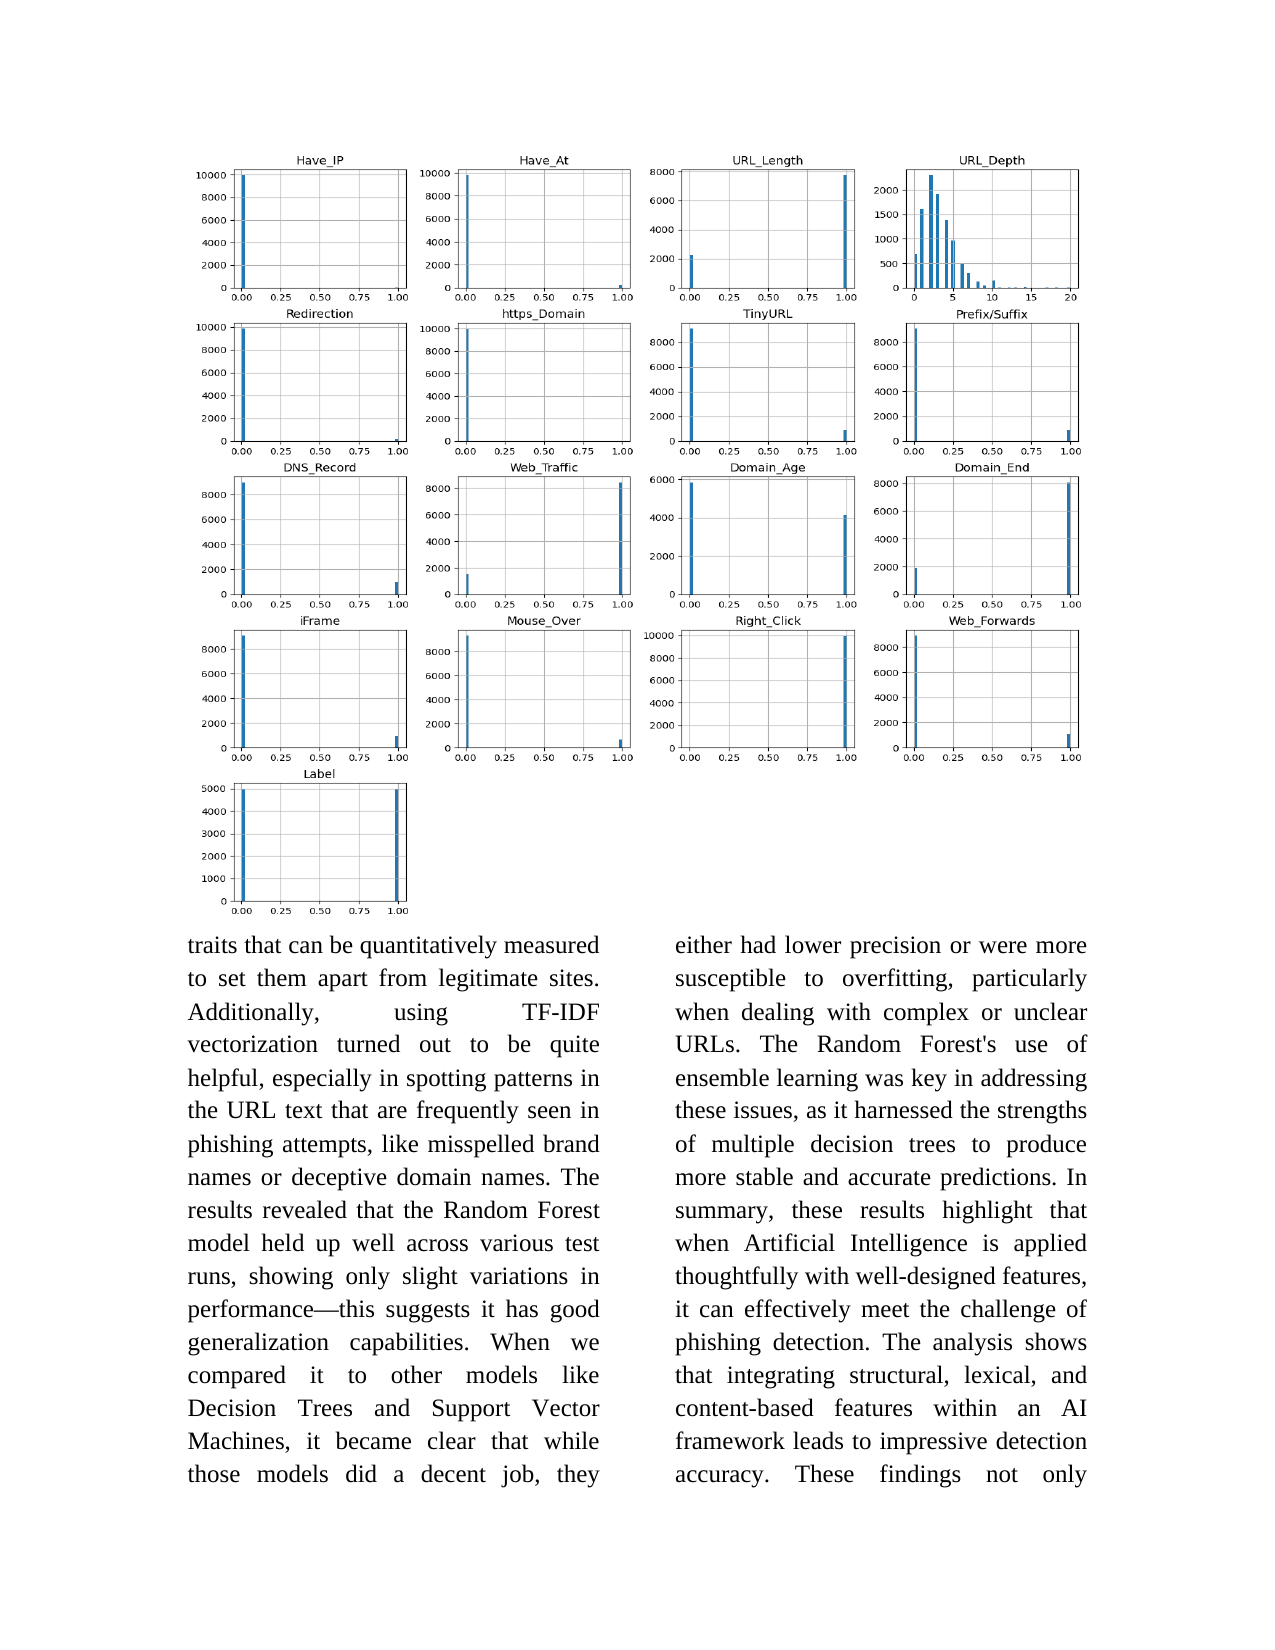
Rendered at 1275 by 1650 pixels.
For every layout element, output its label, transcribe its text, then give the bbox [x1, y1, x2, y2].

text traits that can be quantitatively measured to set them apart from legitimate sites. Additionally, using TF-IDF vectorization turned out to be quite helpful, especially in spotting patterns in the URL text that are frequently seen in phishing attempts, like misspelled brand names or deceptive domain names. The results revealed that the Random Forest model held up well across various test runs, showing only slight variations in performance—this suggests it has good generalization capabilities. When we compared it to other models like Decision Trees and Support Vector Machines, it became clear that while those models did a decent job, they [187, 150, 600, 1488]
text either had lower precision or were more susceptible to overfitting, particularly when dealing with complex or unclear URLs. The Random Forest's use of ensemble learning was key in addressing these issues, as it harnessed the strengths of multiple decision trees to produce more stable and accurate predictions. In summary, these results highlight that when Artificial Intelligence is applied thoughtfully with well-designed features, it can effectively meet the challenge of phishing detection. The analysis shows that integrating structural, lexical, and content-based features within an AI framework leads to impressive detection accuracy. These findings not only [675, 922, 1087, 1488]
picture [233, 150, 1088, 922]
